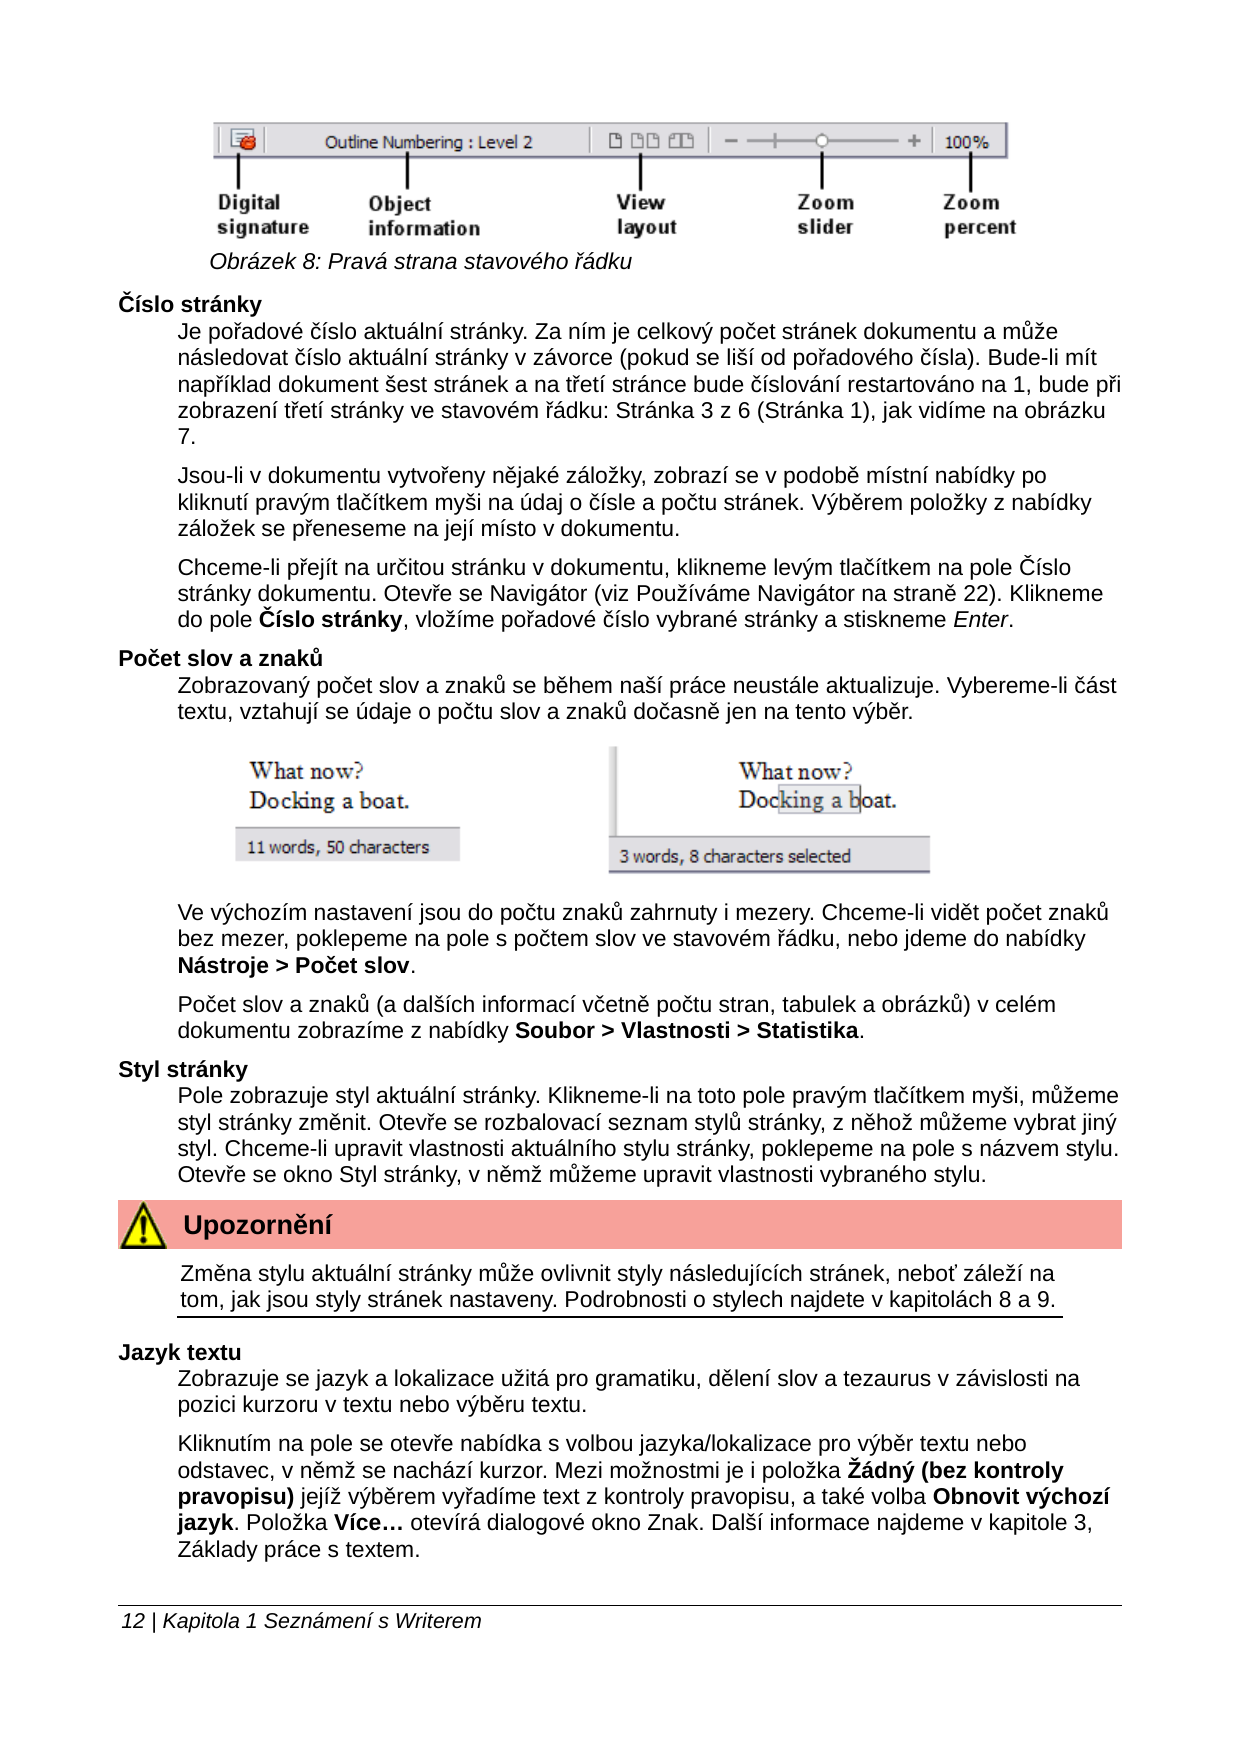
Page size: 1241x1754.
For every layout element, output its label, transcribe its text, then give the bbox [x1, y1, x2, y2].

text Je pořadové číslo aktuální stránky. Za ním je celkový počet stránek dokumentu a může následovat číslo aktuální stránky v závorce (pokud se liší od pořadového čísla). Bude-li mít například dokument šest stránek a na třetí stránce bude číslování restartováno na 1, bude při zobrazení třetí stránky ve stavovém řádku: Stránka 3 z 6 (Stránka 1), jak vidíme na obrázku 7. [177, 318, 1122, 449]
picture [209, 118, 1032, 248]
table_header [156, 737, 540, 893]
text Kliknutím na pole se otevře nabídka s volbou jazyka/lokalizace pro výběr textu nebo odstavec, v němž se nachází kurzor. Mezi možnostmi je i položka Žádný (bez kontroly pravopisu) jejíž výběrem vyřadíme text z kontroly pravopisu, a také volba Obnovit výchozí jazyk. Položka Více… otevírá dialogové okno Znak. Další informace najdeme v kapitole 3, Základy práce s textem. [177, 1430, 1122, 1562]
text Změna stylu aktuální stránky může ovlivnit styly následujících stránek, neboť záleží na tom, jak jsou styly stránek nastaveny. Podrobnosti o stylech najdete v kapitolách 8 a 9. [177, 1257, 1063, 1316]
text Číslo stránky [118, 291, 1122, 318]
text Pole zobrazuje styl aktuální stránky. Klikneme-li na toto pole pravým tlačítkem myši, můžeme styl stránky změnit. Otevře se rozbalovací seznam stylů stránky, z něhož můžeme vybrat jiný styl. Chceme-li upravit vlastnosti aktuálního stylu stránky, poklepeme na pole s názvem stylu. Otevře se okno Styl stránky, v němž můžeme upravit vlastnosti vybraného stylu. [177, 1082, 1122, 1187]
subtitle Upozornění [167, 1200, 1122, 1249]
text Zobrazuje se jazyk a lokalizace užitá pro gramatiku, dělení slov a tezaurus v závislosti na pozici kurzoru v textu nebo výběru textu. [177, 1365, 1122, 1418]
picture [606, 742, 935, 877]
text Jsou-li v dokumentu vytvořeny nějaké záložky, zobrazí se v podobě místní nabídky po kliknutí pravým tlačítkem myši na údaj o čísle a počtu stránek. Výběrem položky z nabídky záložek se přeneseme na její místo v dokumentu. [177, 462, 1122, 541]
table_header [540, 737, 1000, 893]
text Zobrazovaný počet slov a znaků se během naší práce neustále aktualizuje. Vybereme-li část textu, vztahují se údaje o počtu slov a znaků dočasně jen na tento výběr. [177, 672, 1122, 724]
text Počet slov a znaků [118, 645, 1122, 672]
text Styl stránky [118, 1056, 1122, 1082]
text Počet slov a znaků (a dalších informací včetně počtu stran, tabulek a obrázků) v celém dokumentu zobrazíme z nabídky Soubor > Vlastnosti > Statistika. [177, 991, 1122, 1043]
text Obrázek 8: Pravá strana stavového řádku [209, 248, 1031, 274]
picture [231, 742, 465, 866]
text Jazyk textu [118, 1339, 1122, 1365]
text Chceme-li přejít na určitou stránku v dokumentu, klikneme levým tlačítkem na pole Číslo stránky dokumentu. Otevře se Navigátor (viz Používáme Navigátor na straně 21). Klikneme do pole Číslo stránky, vložíme pořadové číslo vybrané stránky a stiskneme Enter. [177, 554, 1122, 633]
picture [119, 1200, 167, 1249]
text Ve výchozím nastavení jsou do počtu znaků zahrnuty i mezery. Chceme-li vidět počet znaků bez mezer, poklepeme na pole s počtem slov ve stavovém řádku, nebo jdeme do nabídky Nástroje > Počet slov. [177, 899, 1122, 978]
